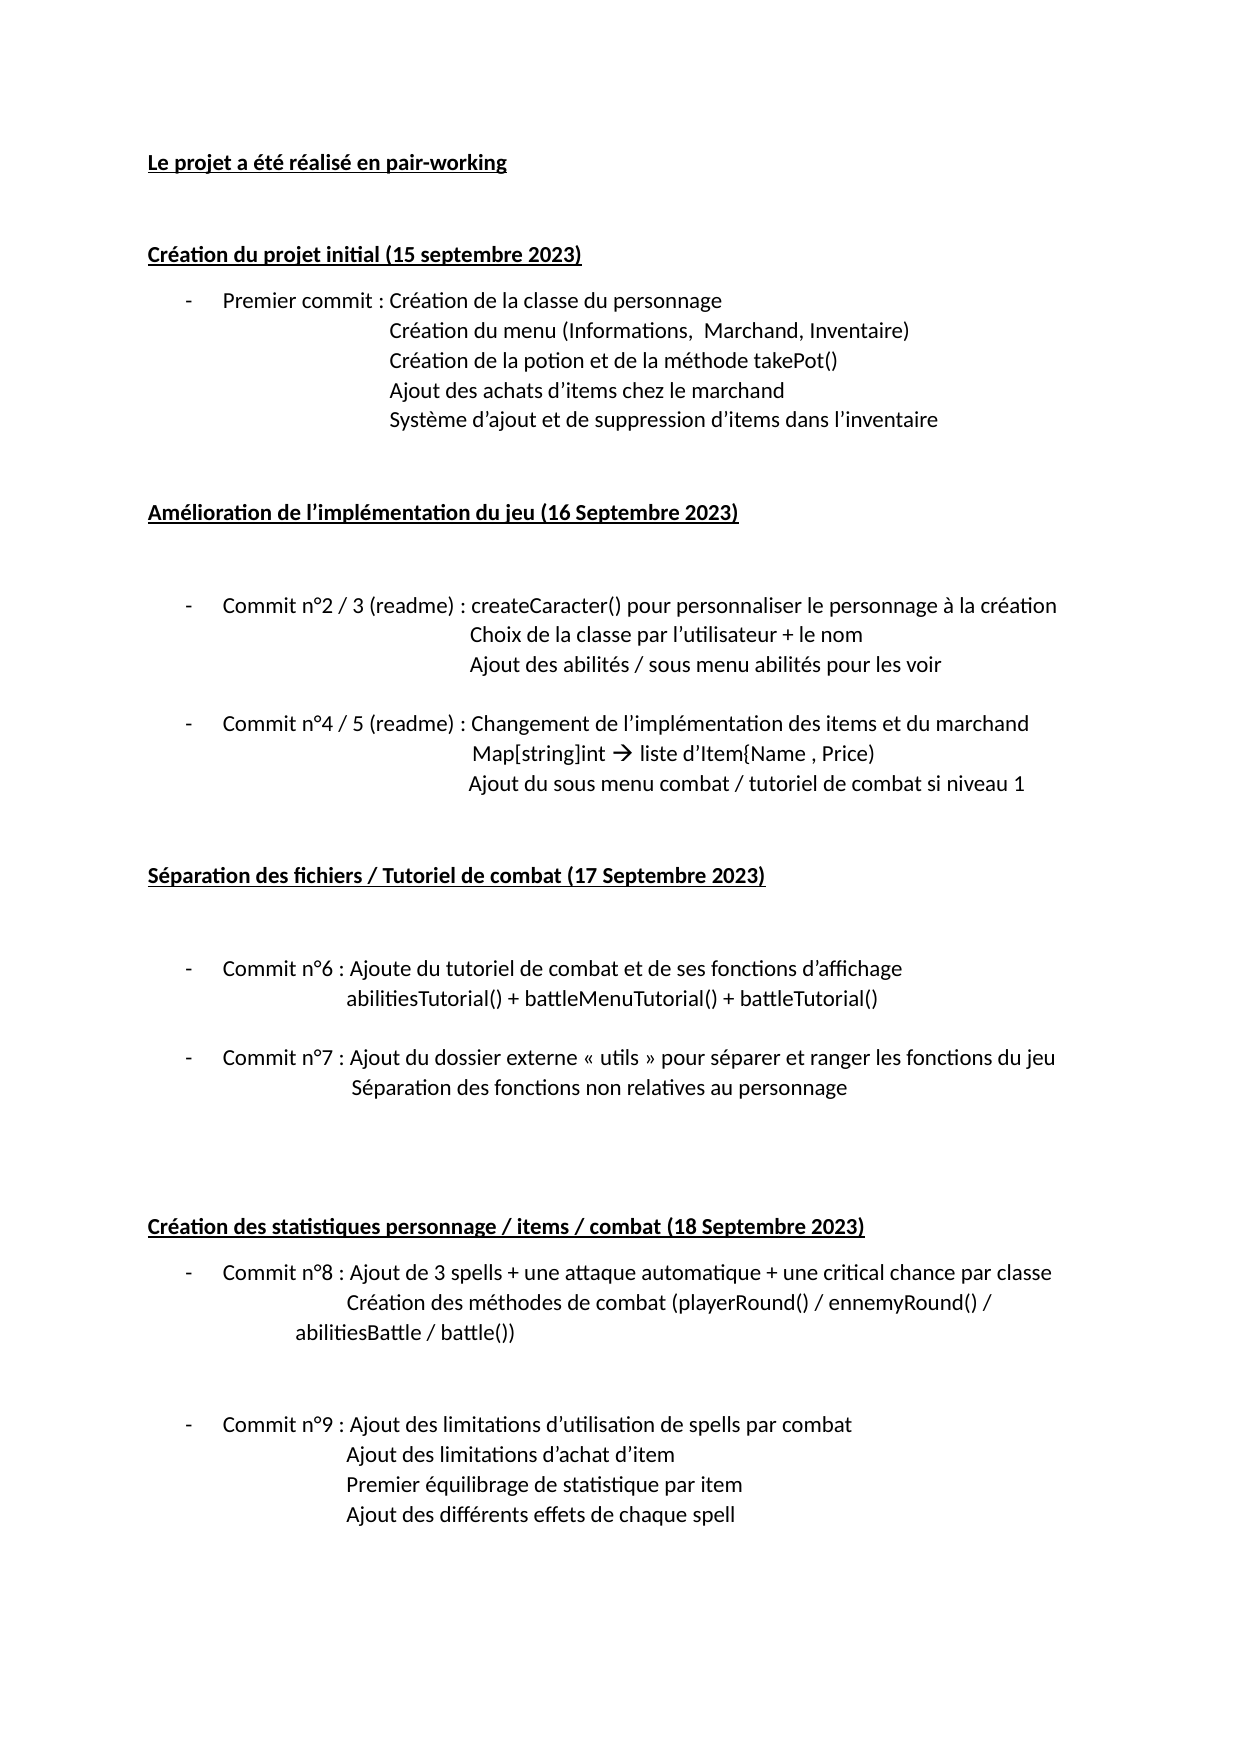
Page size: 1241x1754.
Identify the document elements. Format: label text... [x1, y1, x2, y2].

list Commit n°8 : Ajout de 3 spells + une attaque automatique + une critical chance par classe [185, 1258, 1093, 1287]
list Système d’ajout et de suppression d’items dans l’inventaire [369, 405, 1093, 433]
text Création du projet initial (15 septembre 2023) [148, 240, 1093, 268]
text Création des statistiques personnage / items / combat (18 Septembre 2023) [148, 1212, 1093, 1240]
list Commit n°2 / 3 (readme) : createCaracter() pour personnaliser le personnage à la création [185, 591, 1093, 619]
text Séparation des fichiers / Tutoriel de combat (17 Septembre 2023) [148, 862, 1093, 890]
list Commit n°4 / 5 (readme) : Changement de l’implémentation des items et du marchand [185, 709, 1093, 738]
list Commit n°9 : Ajout des limitations d’utilisation de spells par combat [185, 1411, 1093, 1439]
list Map[string]int  liste d’Item{Name , Price) [369, 739, 1093, 767]
list Séparation des fonctions non relatives au personnage [223, 1073, 1093, 1101]
list Création des méthodes de combat (playerRound() / ennemyRound() / abilitiesBattle / battle()) [295, 1288, 1093, 1346]
list Commit n°6 : Ajoute du tutoriel de combat et de ses fonctions d’affichage [185, 954, 1093, 982]
text Amélioration de l’implémentation du jeu (16 Septembre 2023) [148, 498, 1093, 526]
list Création de la potion et de la méthode takePot() [369, 346, 1093, 374]
list Ajout du sous menu combat / tutoriel de combat si niveau 1 [369, 769, 1093, 797]
list Commit n°7 : Ajout du dossier externe « utils » pour séparer et ranger les fonctions du jeu [185, 1043, 1093, 1071]
list Premier équilibrage de statistique par item [223, 1470, 1093, 1498]
list Création du menu (Informations, Marchand, Inventaire) [369, 316, 1093, 344]
list Ajout des limitations d’achat d’item [223, 1440, 1093, 1468]
list abilitiesTutorial() + battleMenuTutorial() + battleTutorial() [223, 984, 1093, 1012]
list Ajout des différents effets de chaque spell [223, 1500, 1093, 1528]
list Choix de la classe par l’utilisateur + le nom [223, 621, 1093, 648]
list Ajout des achats d’items chez le marchand [369, 376, 1093, 404]
list Ajout des abilités / sous menu abilités pour les voir [223, 650, 1093, 678]
text Le projet a été réalisé en pair-working [148, 148, 1093, 176]
list Premier commit : Création de la classe du personnage [185, 287, 1093, 315]
